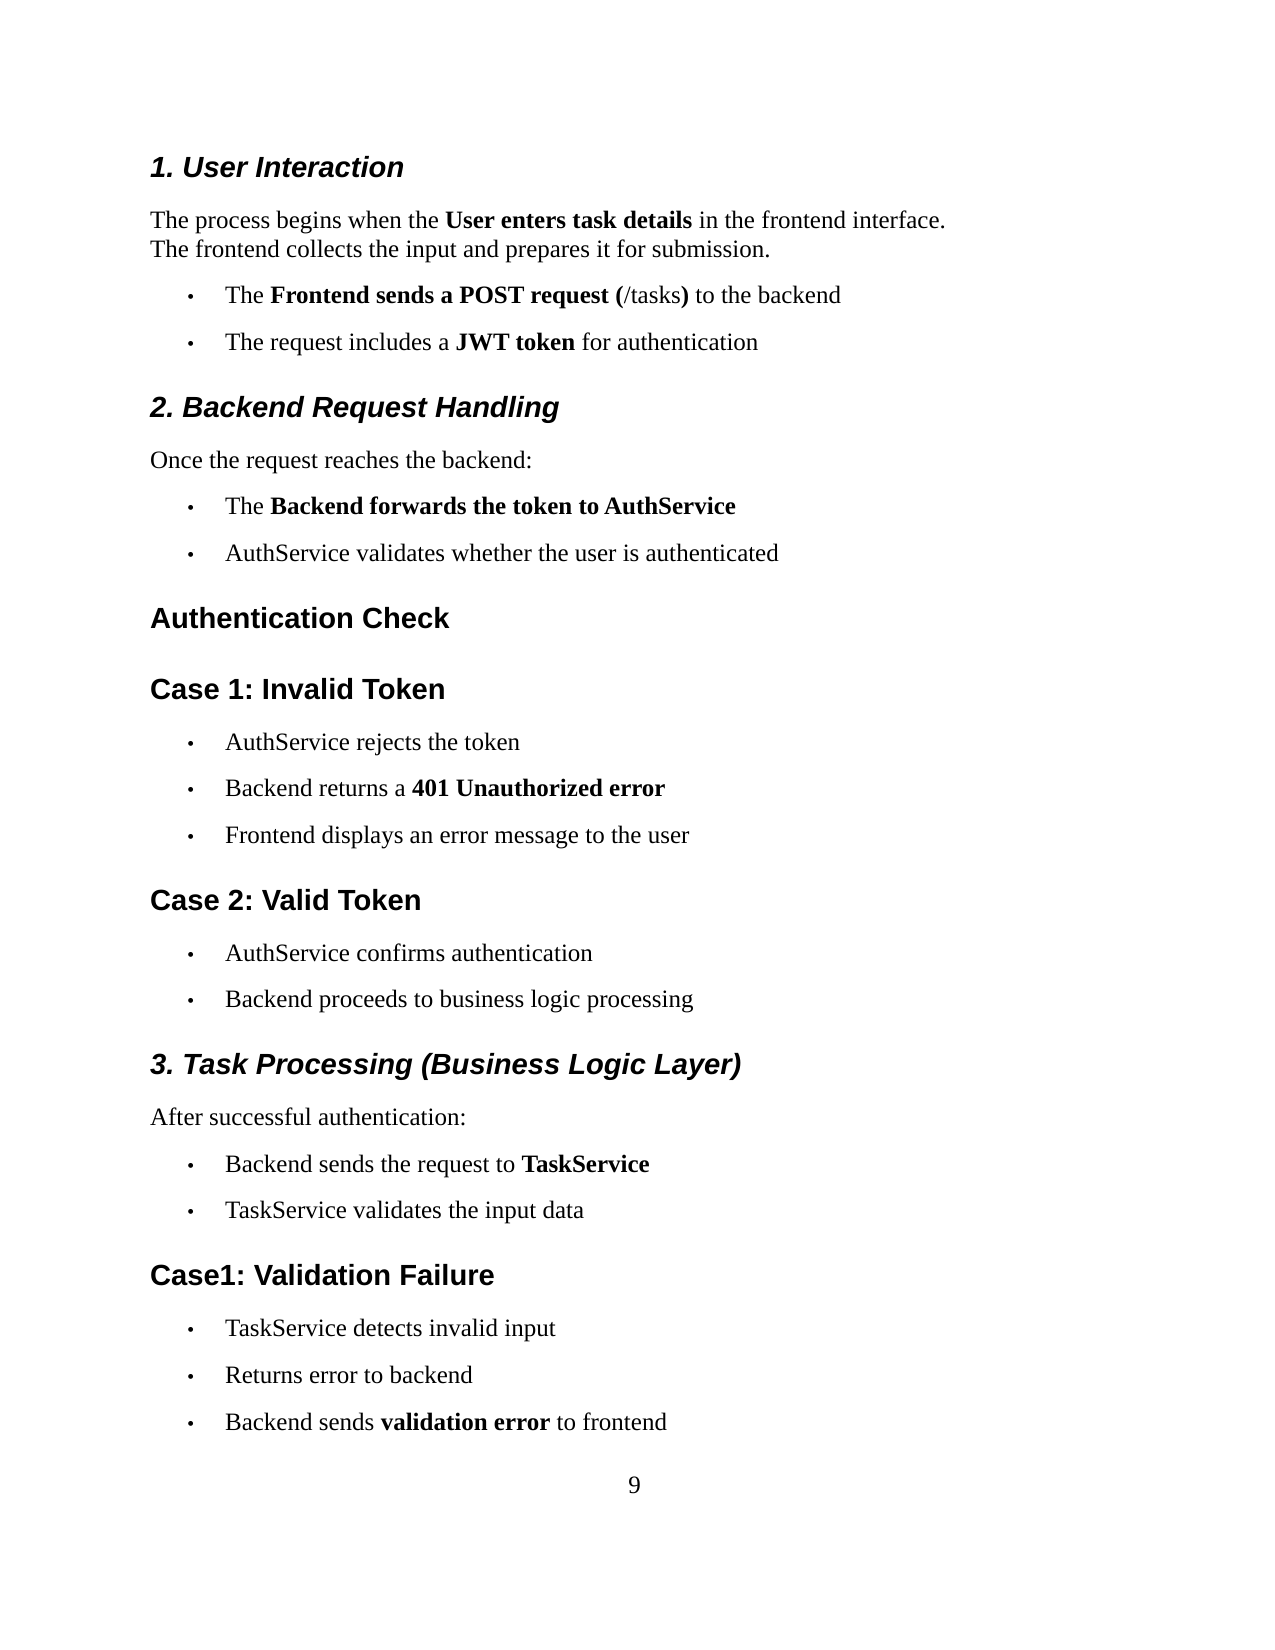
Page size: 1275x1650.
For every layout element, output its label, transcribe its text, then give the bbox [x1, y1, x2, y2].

subtitle 1. User Interaction [150, 150, 1125, 183]
list The Backend forwards the token to AuthService [187, 491, 1125, 520]
subtitle 3. Task Processing (Business Logic Layer) [150, 1047, 1125, 1081]
text Once the request reaches the backend: [150, 445, 1125, 473]
list Backend sends the request to TaskService [187, 1149, 1125, 1178]
list The Frontend sends a POST request (/tasks) to the backend [187, 280, 1125, 309]
list AuthService validates whether the user is authenticated [187, 538, 1125, 567]
subtitle Authentication Check [150, 601, 1125, 634]
subtitle Case1: Validation Failure [150, 1258, 1125, 1292]
list Backend sends validation error to frontend [187, 1407, 1125, 1435]
list AuthService confirms authentication [187, 938, 1125, 967]
subtitle Case 1: Invalid Token [150, 672, 1125, 705]
text The process begins when the User enters task details in the frontend interface. The frontend collects the input and prepares it for submission. [150, 205, 1125, 262]
list Backend returns a 401 Unauthorized error [187, 773, 1125, 802]
list TaskService detects invalid input [187, 1313, 1125, 1342]
list Returns error to backend [187, 1360, 1125, 1389]
list Frontend displays an error message to the user [187, 820, 1125, 849]
list The request includes a JWT token for authentication [187, 327, 1125, 356]
list Backend proceeds to business logic processing [187, 984, 1125, 1013]
subtitle Case 2: Valid Token [150, 883, 1125, 916]
subtitle 2. Backend Request Handling [150, 390, 1125, 423]
text After successful authentication: [150, 1102, 1125, 1131]
list TaskService validates the input data [187, 1196, 1125, 1224]
list AuthService rejects the token [187, 727, 1125, 756]
